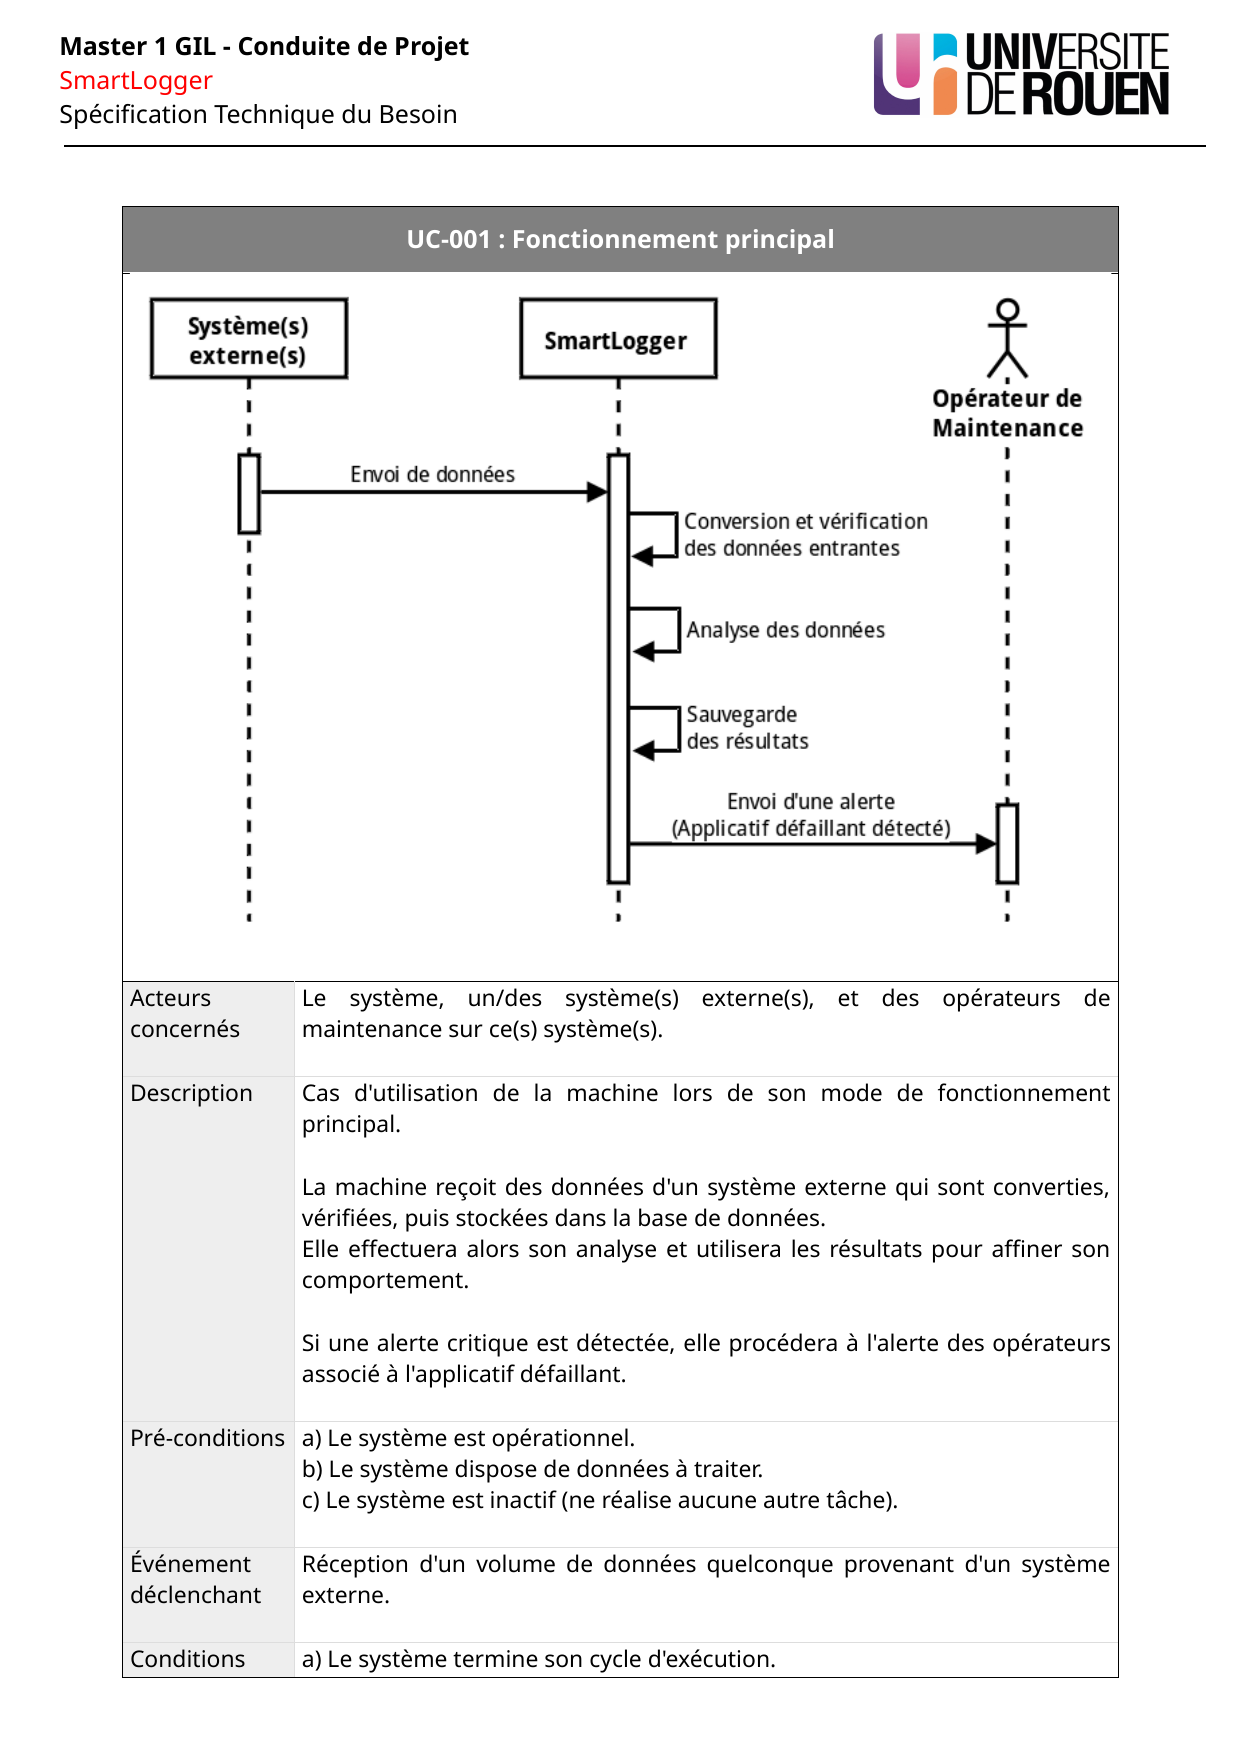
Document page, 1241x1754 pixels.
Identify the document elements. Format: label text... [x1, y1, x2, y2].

table_header UC-001 : Fonctionnement principal [123, 207, 1118, 272]
table_cell Conditions [123, 1643, 294, 1677]
table_cell a) Le système termine son cycle d'exécution. [295, 1643, 1118, 1677]
table_cell a) Le système est opérationnel. b) Le système dispose de données à traiter. c) Le système est inactif (ne réalise aucune autre tâche). [295, 1422, 1118, 1547]
table_cell Événement déclenchant [123, 1548, 294, 1642]
table_cell [123, 274, 1118, 981]
table_cell Description [123, 1077, 294, 1421]
table_cell Pré-conditions [123, 1422, 294, 1547]
table_cell Cas d'utilisation de la machine lors de son mode de fonctionnement principal. La machine reçoit des données d'un système externe qui sont converties, vérifiées, puis stockées dans la base de données. Elle effectuera alors son analyse et utilisera les résultats pour affiner son comportement. Si une alerte critique est détectée, elle procédera à l'alerte des opérateurs associé à l'applicatif défaillant. [295, 1077, 1118, 1421]
picture [872, 32, 1170, 118]
table_cell Réception d'un volume de données quelconque provenant d'un système externe. [295, 1548, 1118, 1642]
table_cell Le système, un/des système(s) externe(s), et des opérateurs de maintenance sur ce(s) système(s). [295, 982, 1118, 1076]
table_cell Acteurs concernés [123, 982, 294, 1076]
picture [129, 273, 1112, 950]
